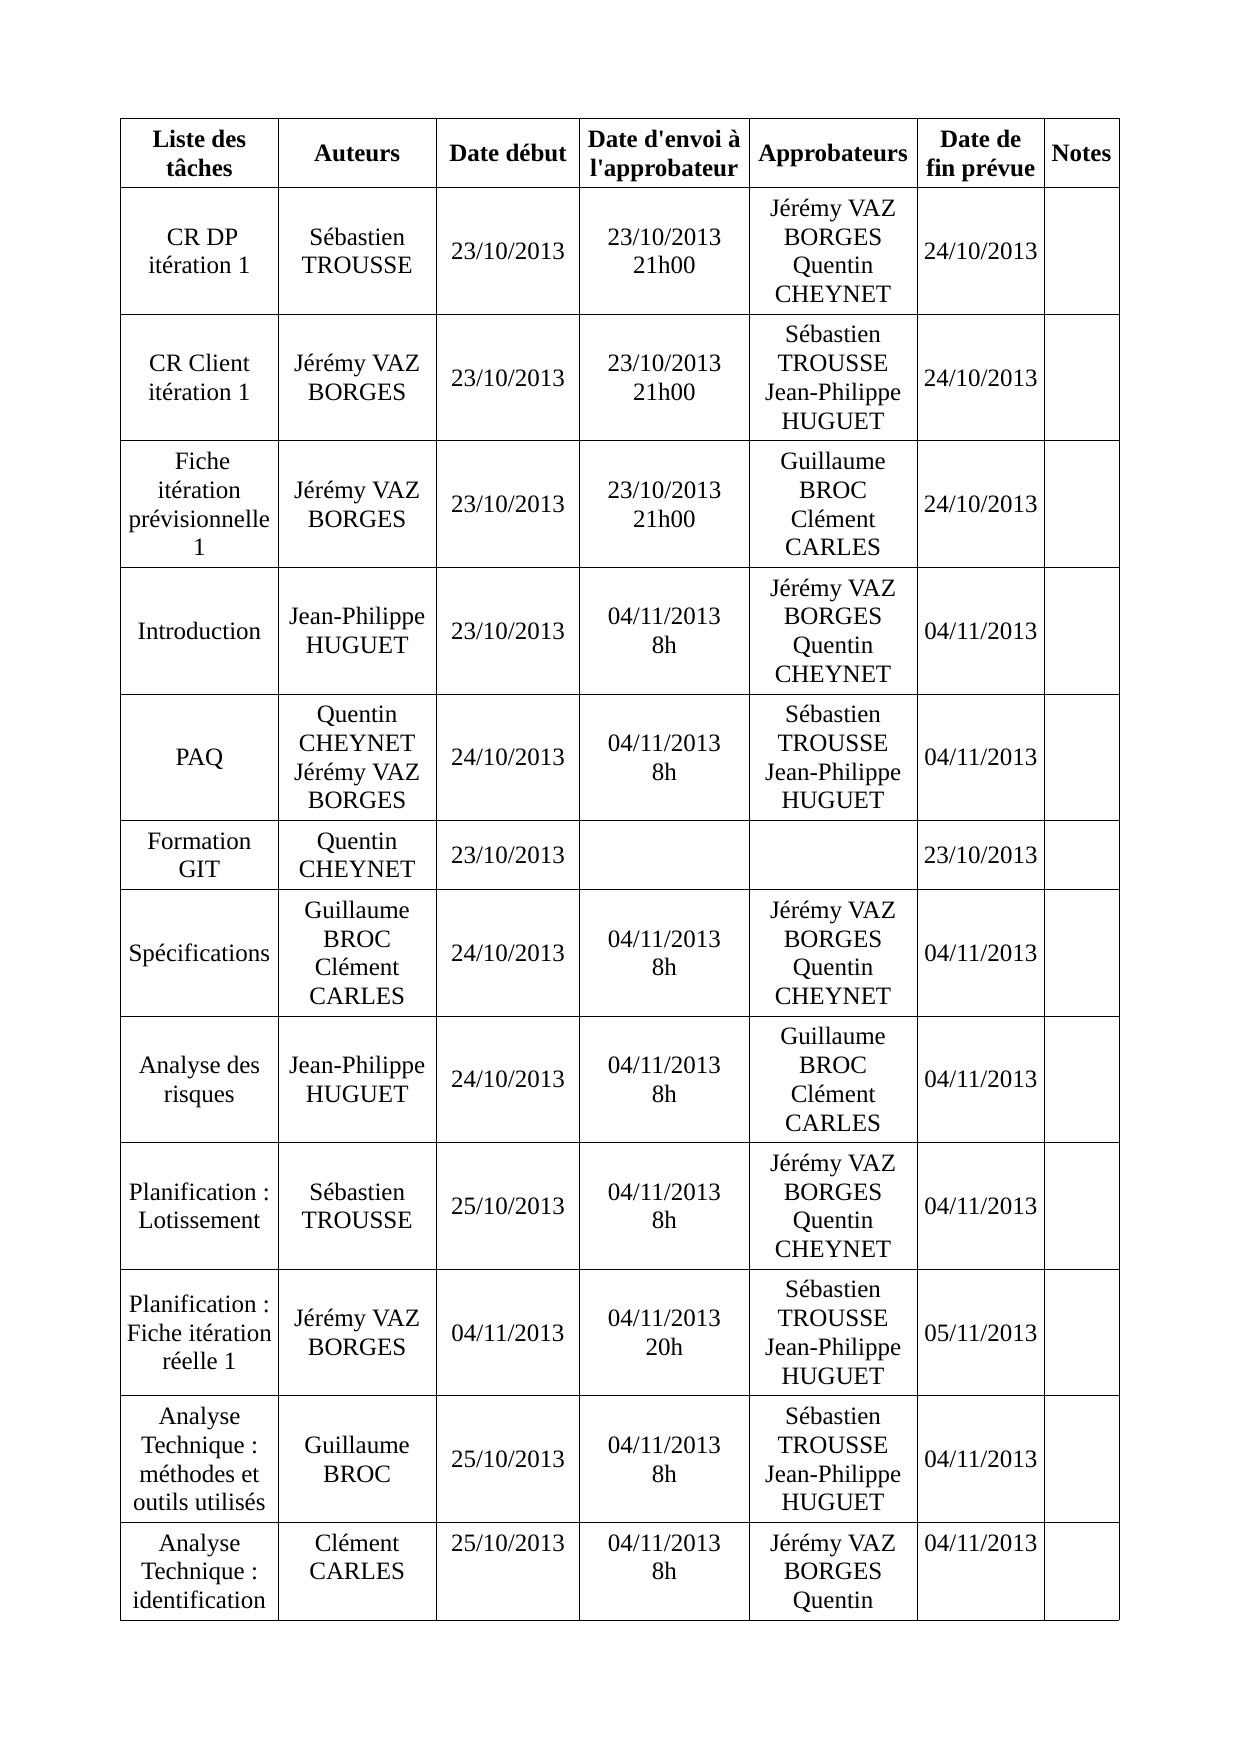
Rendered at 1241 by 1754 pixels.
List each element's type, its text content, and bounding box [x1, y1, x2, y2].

table_cell Sébastien TROUSSE [279, 188, 436, 314]
table_cell [580, 821, 749, 889]
table_cell Planification : Lotissement [121, 1143, 278, 1269]
table_cell CR DP itération 1 [121, 188, 278, 314]
table_cell Sébastien TROUSSE Jean-Philippe HUGUET [750, 1396, 917, 1522]
table_cell 04/11/2013 8h [580, 1017, 749, 1142]
table_cell 04/11/2013 20h [580, 1270, 749, 1395]
table_cell [1045, 1143, 1119, 1269]
table_cell Jérémy VAZ BORGES Quentin [750, 1523, 917, 1620]
table_header Notes [1045, 119, 1119, 187]
table_cell Jean-Philippe HUGUET [279, 1017, 436, 1142]
table_cell [750, 821, 917, 889]
table_cell Jérémy VAZ BORGES Quentin CHEYNET [750, 568, 917, 693]
table_cell [1045, 695, 1119, 820]
table_cell 04/11/2013 [918, 1396, 1044, 1522]
table_cell 23/10/2013 [918, 821, 1044, 889]
table_cell 24/10/2013 [918, 188, 1044, 314]
table_header Approbateurs [750, 119, 917, 187]
table_cell 04/11/2013 [437, 1270, 579, 1395]
table_cell Guillaume BROC Clément CARLES [750, 1017, 917, 1142]
table_cell 25/10/2013 [437, 1523, 579, 1620]
table_cell 04/11/2013 [918, 1143, 1044, 1269]
table_cell 04/11/2013 [918, 568, 1044, 693]
table_cell [1045, 1017, 1119, 1142]
table_cell 05/11/2013 [918, 1270, 1044, 1395]
table_cell [1045, 315, 1119, 440]
table_cell CR Client itération 1 [121, 315, 278, 440]
table_header Date d'envoi à l'approbateur [580, 119, 749, 187]
table_cell 04/11/2013 [918, 1523, 1044, 1620]
table_cell Analyse Technique : identification [121, 1523, 278, 1620]
table_cell 04/11/2013 8h [580, 890, 749, 1016]
table_cell 04/11/2013 [918, 890, 1044, 1016]
table_cell Jean-Philippe HUGUET [279, 568, 436, 693]
table_cell Sébastien TROUSSE Jean-Philippe HUGUET [750, 1270, 917, 1395]
table_cell Jérémy VAZ BORGES [279, 315, 436, 440]
table_cell 23/10/2013 [437, 568, 579, 693]
table_cell [1045, 1396, 1119, 1522]
table_cell Jérémy VAZ BORGES Quentin CHEYNET [750, 890, 917, 1016]
table_cell [1045, 890, 1119, 1016]
table_cell 24/10/2013 [437, 1017, 579, 1142]
table_cell Jérémy VAZ BORGES [279, 441, 436, 567]
table_header Liste des tâches [121, 119, 278, 187]
table_cell 25/10/2013 [437, 1396, 579, 1522]
table_cell [1045, 1523, 1119, 1620]
table_cell [1045, 568, 1119, 693]
table_cell Analyse Technique : méthodes et outils utilisés [121, 1396, 278, 1522]
table_cell Planification : Fiche itération réelle 1 [121, 1270, 278, 1395]
table_cell Introduction [121, 568, 278, 693]
table_cell 24/10/2013 [918, 441, 1044, 567]
table_cell 04/11/2013 8h [580, 1396, 749, 1522]
table_cell Sébastien TROUSSE Jean-Philippe HUGUET [750, 695, 917, 820]
table_cell Formation GIT [121, 821, 278, 889]
table_cell Quentin CHEYNET [279, 821, 436, 889]
table_cell 25/10/2013 [437, 1143, 579, 1269]
table_cell 24/10/2013 [437, 695, 579, 820]
table_cell 23/10/2013 21h00 [580, 315, 749, 440]
table_cell 23/10/2013 21h00 [580, 188, 749, 314]
table_cell 04/11/2013 [918, 695, 1044, 820]
table_cell Jérémy VAZ BORGES Quentin CHEYNET [750, 1143, 917, 1269]
table_cell 04/11/2013 8h [580, 1523, 749, 1620]
table_cell [1045, 188, 1119, 314]
table_header Date début [437, 119, 579, 187]
table_cell 04/11/2013 8h [580, 568, 749, 693]
table_cell 04/11/2013 8h [580, 695, 749, 820]
table_cell 04/11/2013 8h [580, 1143, 749, 1269]
table_cell Guillaume BROC [279, 1396, 436, 1522]
table_cell Sébastien TROUSSE Jean-Philippe HUGUET [750, 315, 917, 440]
table_cell [1045, 1270, 1119, 1395]
table_cell Quentin CHEYNET Jérémy VAZ BORGES [279, 695, 436, 820]
table_cell Clément CARLES [279, 1523, 436, 1620]
table_cell 23/10/2013 [437, 441, 579, 567]
table_cell Guillaume BROC Clément CARLES [750, 441, 917, 567]
table_cell 24/10/2013 [437, 890, 579, 1016]
table_cell [1045, 821, 1119, 889]
table_cell Guillaume BROC Clément CARLES [279, 890, 436, 1016]
table_cell Analyse des risques [121, 1017, 278, 1142]
table_cell Fiche itération prévisionnelle 1 [121, 441, 278, 567]
table_cell Jérémy VAZ BORGES [279, 1270, 436, 1395]
table_header Date de fin prévue [918, 119, 1044, 187]
table_cell Spécifications [121, 890, 278, 1016]
table_header Auteurs [279, 119, 436, 187]
table_cell 24/10/2013 [918, 315, 1044, 440]
table_cell PAQ [121, 695, 278, 820]
table_cell Jérémy VAZ BORGES Quentin CHEYNET [750, 188, 917, 314]
table_cell 23/10/2013 21h00 [580, 441, 749, 567]
table_cell 23/10/2013 [437, 188, 579, 314]
table_cell [1045, 441, 1119, 567]
table_cell 04/11/2013 [918, 1017, 1044, 1142]
table_cell 23/10/2013 [437, 315, 579, 440]
table_cell 23/10/2013 [437, 821, 579, 889]
table_cell Sébastien TROUSSE [279, 1143, 436, 1269]
